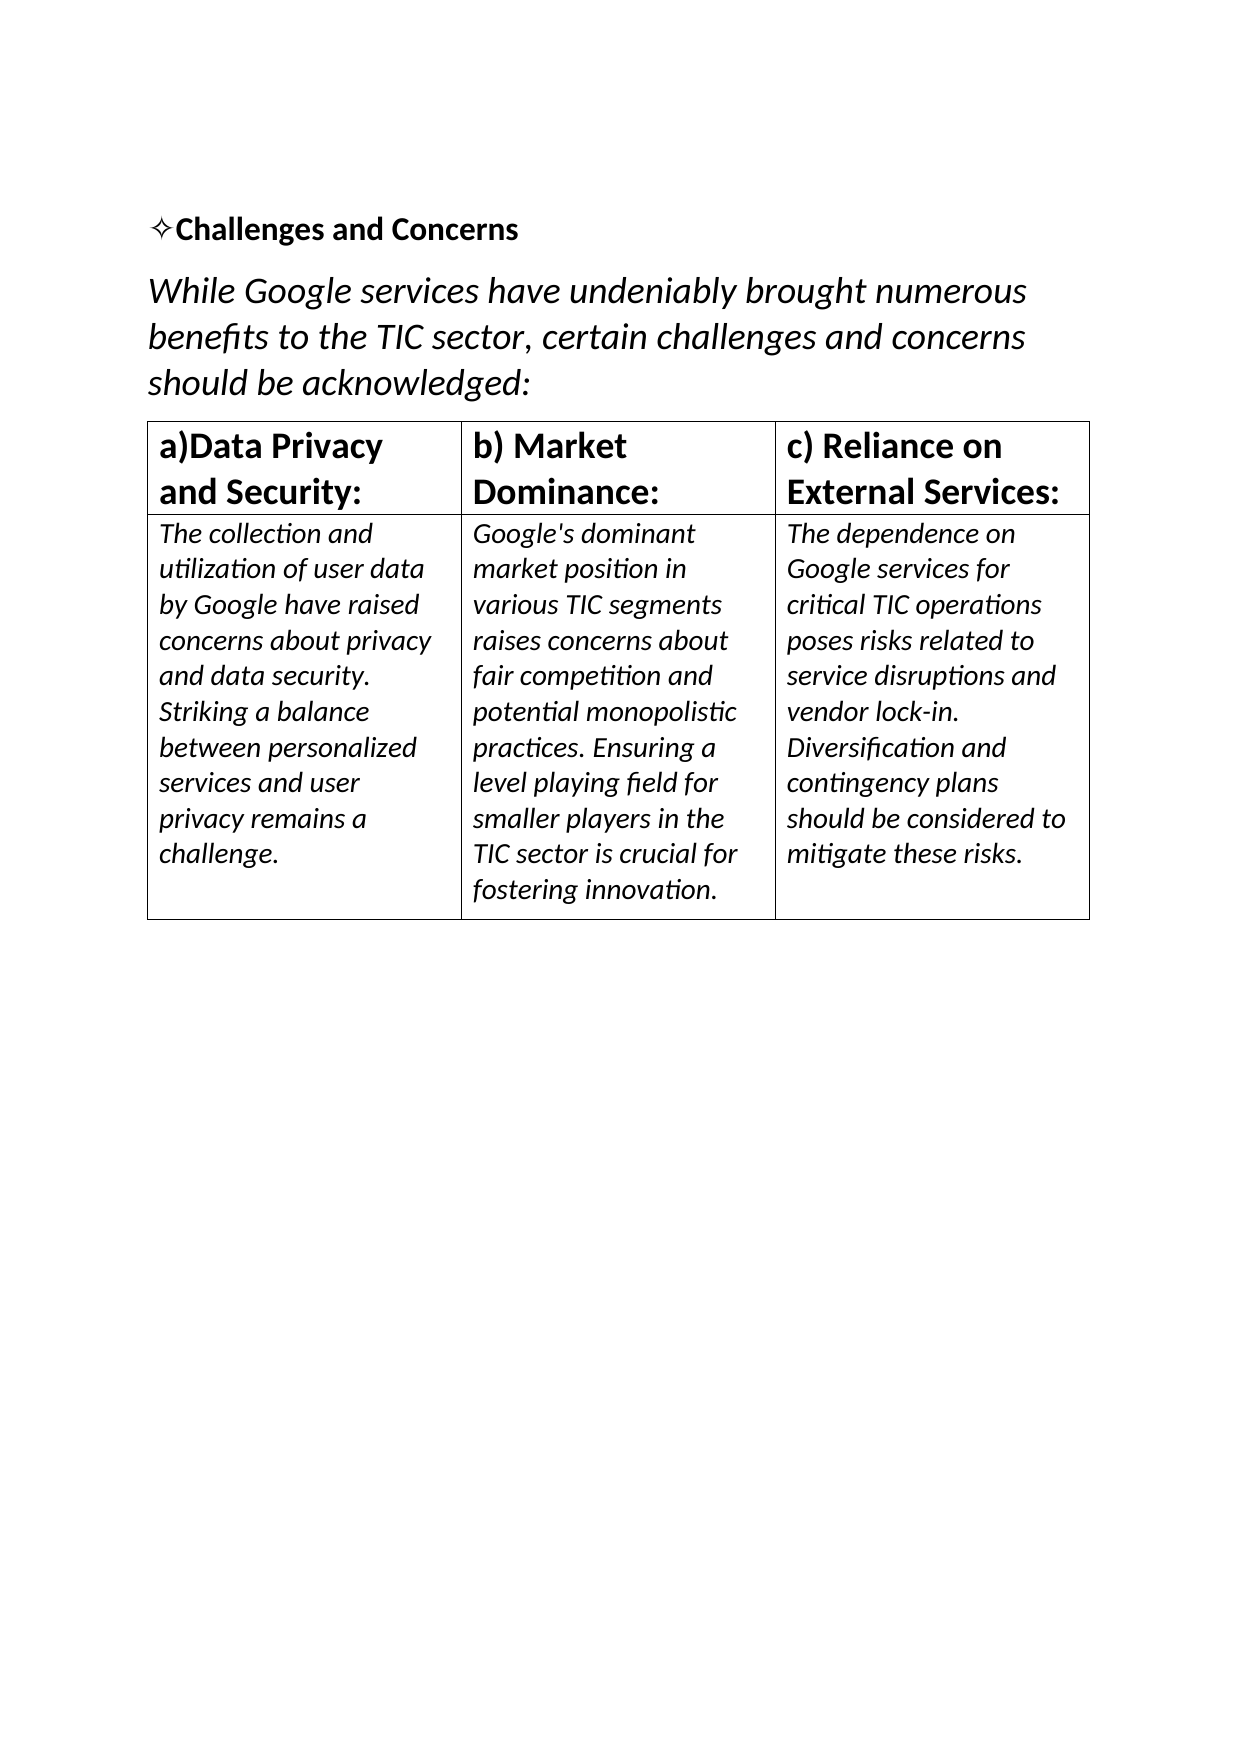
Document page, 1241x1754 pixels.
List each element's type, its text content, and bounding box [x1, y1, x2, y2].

table_header a)Data Privacy and Security: [148, 422, 461, 514]
text While Google services have undeniably brought numerous benefits to the TIC sector, certain challenges and concerns should be acknowledged: [148, 267, 1093, 404]
table_cell The dependence on Google services for critical TIC operations poses risks related to service disruptions and vendor lock-in. Diversification and contingency plans should be considered to mitigate these risks. [776, 515, 1089, 918]
text ✧Challenges and Concerns [148, 205, 1093, 250]
table_cell Google's dominant market position in various TIC segments raises concerns about fair competition and potential monopolistic practices. Ensuring a level playing field for smaller players in the TIC sector is crucial for fostering innovation. [462, 515, 775, 918]
table_header c) Reliance on External Services: [776, 422, 1089, 514]
table_cell The collection and utilization of user data by Google have raised concerns about privacy and data security. Striking a balance between personalized services and user privacy remains a challenge. [148, 515, 461, 918]
table_header b) Market Dominance: [462, 422, 775, 514]
